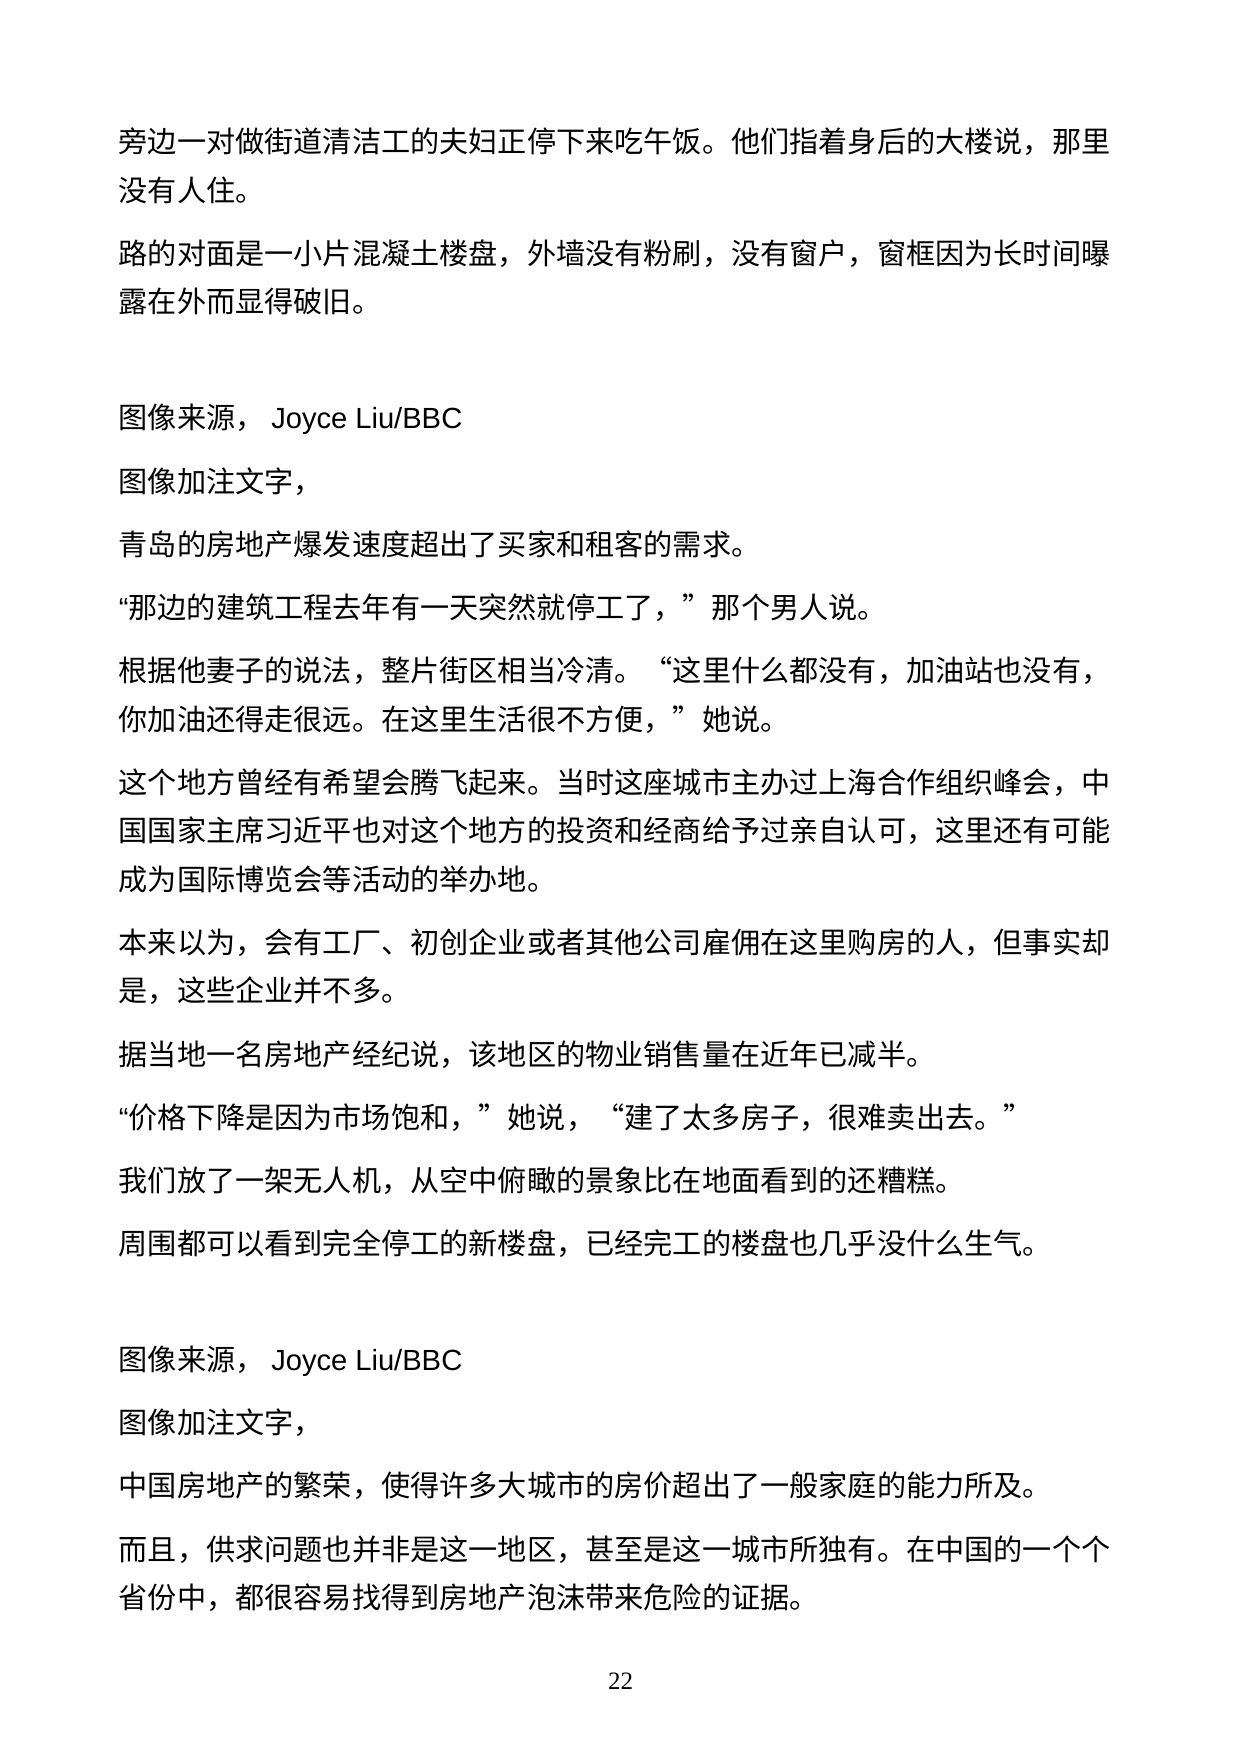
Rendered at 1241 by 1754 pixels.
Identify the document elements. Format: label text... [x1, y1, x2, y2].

text 图像来源， Joyce Liu/BBC [118, 1337, 1122, 1379]
text 据当地一名房地产经纪说，该地区的物业销售量在近年已减半。 [118, 1031, 1122, 1073]
text 图像加注文字， [118, 458, 1122, 500]
text 路的对面是一小片混凝土楼盘，外墙没有粉刷，没有窗户，窗框因为长时间曝露在外而显得破旧。 [118, 230, 1122, 321]
text 图像加注文字， [118, 1400, 1122, 1442]
text 我们放了一架无人机，从空中俯瞰的景象比在地面看到的还糟糕。 [118, 1157, 1122, 1199]
text “价格下降是因为市场饱和，”她说，“建了太多房子，很难卖出去。” [118, 1094, 1122, 1136]
text 周围都可以看到完全停工的新楼盘，已经完工的楼盘也几乎没什么生气。 [118, 1220, 1122, 1263]
text 旁边一对做街道清洁工的夫妇正停下来吃午饭。他们指着身后的大楼说，那里没有人住。 [118, 118, 1122, 209]
text 本来以为，会有工厂、初创企业或者其他公司雇佣在这里购房的人，但事实却是，这些企业并不多。 [118, 919, 1122, 1010]
text 图像来源， Joyce Liu/BBC [118, 395, 1122, 437]
text 这个地方曾经有希望会腾飞起来。当时这座城市主办过上海合作组织峰会，中国国家主席习近平也对这个地方的投资和经商给予过亲自认可，这里还有可能成为国际博览会等活动的举办地。 [118, 759, 1122, 898]
text 中国房地产的繁荣，使得许多大城市的房价超出了一般家庭的能力所及。 [118, 1463, 1122, 1505]
text 根据他妻子的说法，整片街区相当冷清。“这里什么都没有，加油站也没有，你加油还得走很远。在这里生活很不方便，”她说。 [118, 647, 1122, 738]
text 而且，供求问题也并非是这一地区，甚至是这一城市所独有。在中国的一个个省份中，都很容易找得到房地产泡沫带来危险的证据。 [118, 1526, 1122, 1617]
text 青岛的房地产爆发速度超出了买家和租客的需求。 [118, 521, 1122, 563]
text “那边的建筑工程去年有一天突然就停工了，”那个男人说。 [118, 584, 1122, 627]
